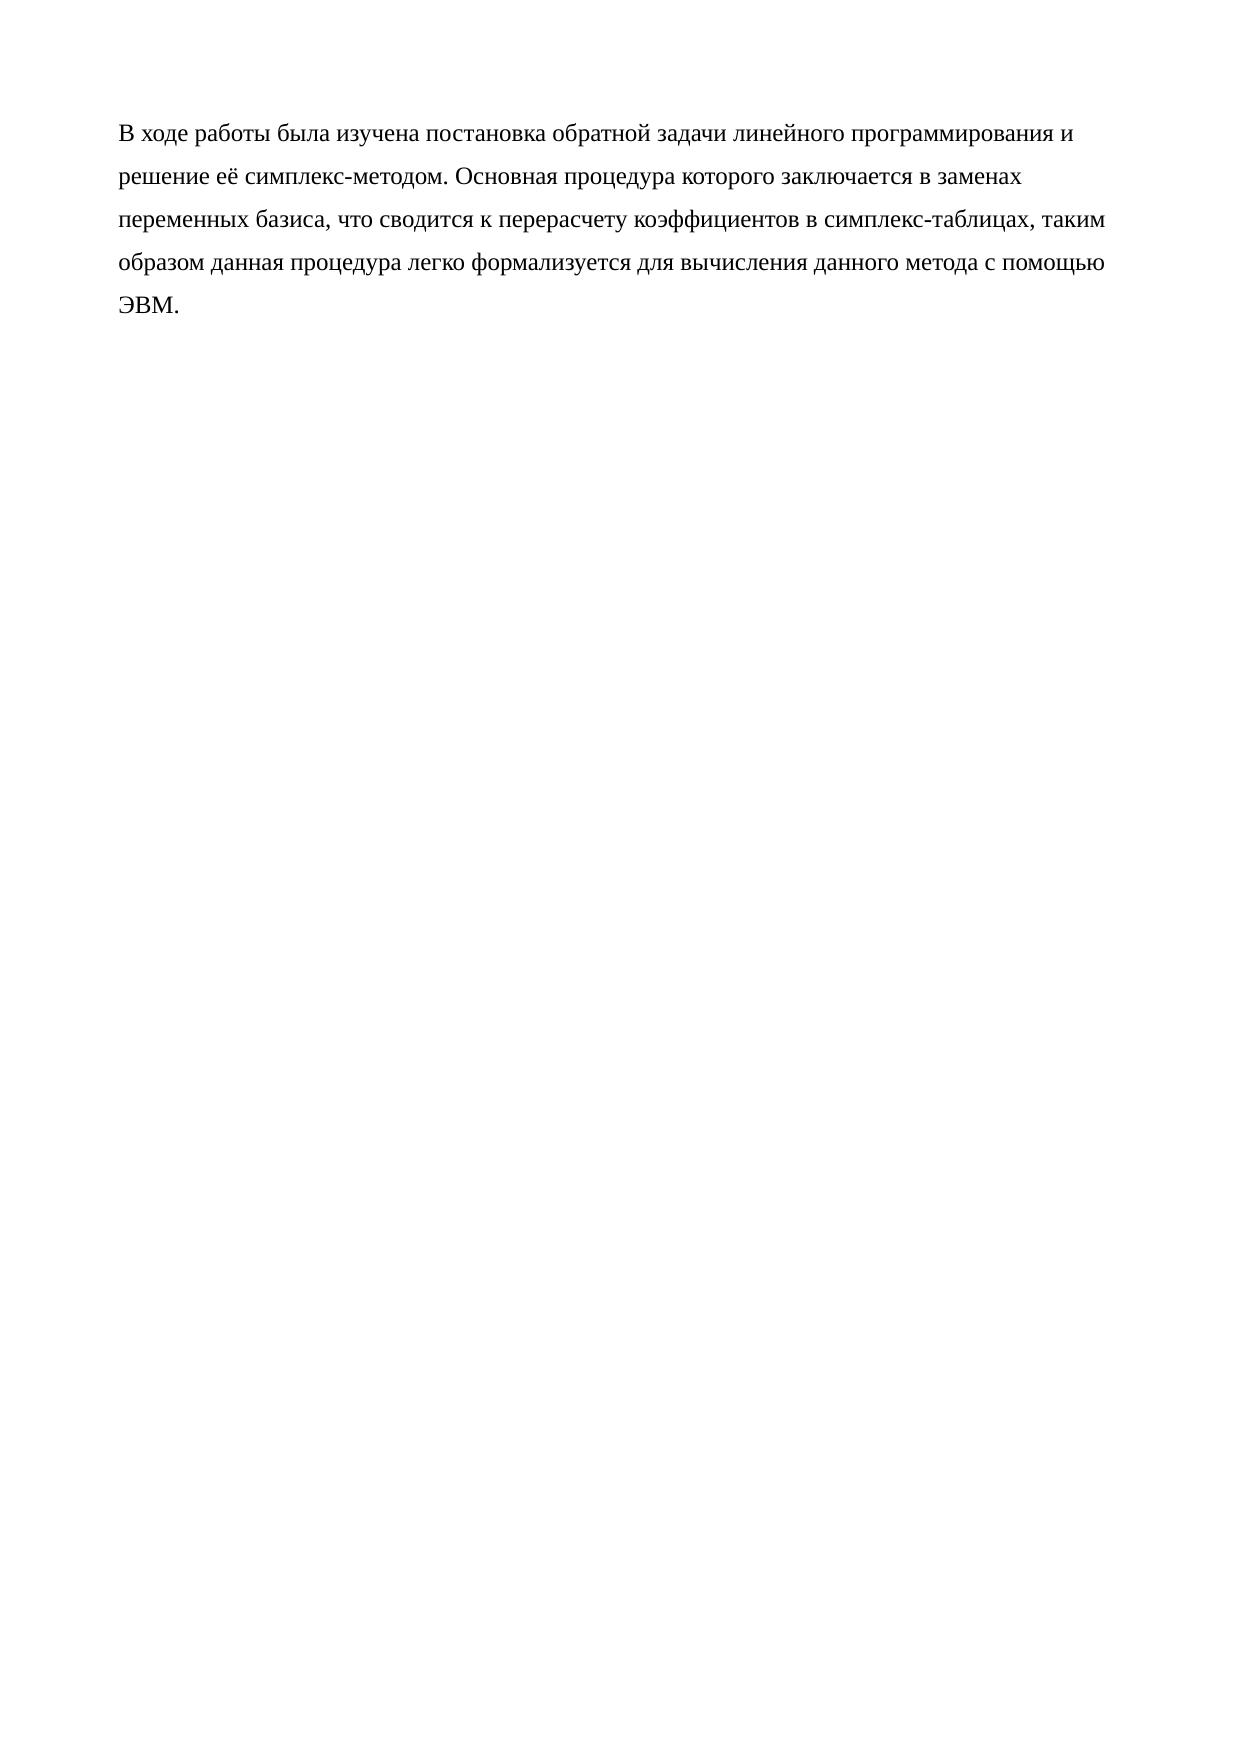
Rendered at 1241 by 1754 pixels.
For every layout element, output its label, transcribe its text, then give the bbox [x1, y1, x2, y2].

text В ходе работы была изучена постановка обратной задачи линейного программирования и решение её симплекс-методом. Основная процедура которого заключается в заменах переменных базиса, что сводится к перерасчету коэффициентов в симплекс-таблицах, таким образом данная процедура легко формализуется для вычисления данного метода с помощью ЭВМ. [118, 118, 1122, 319]
